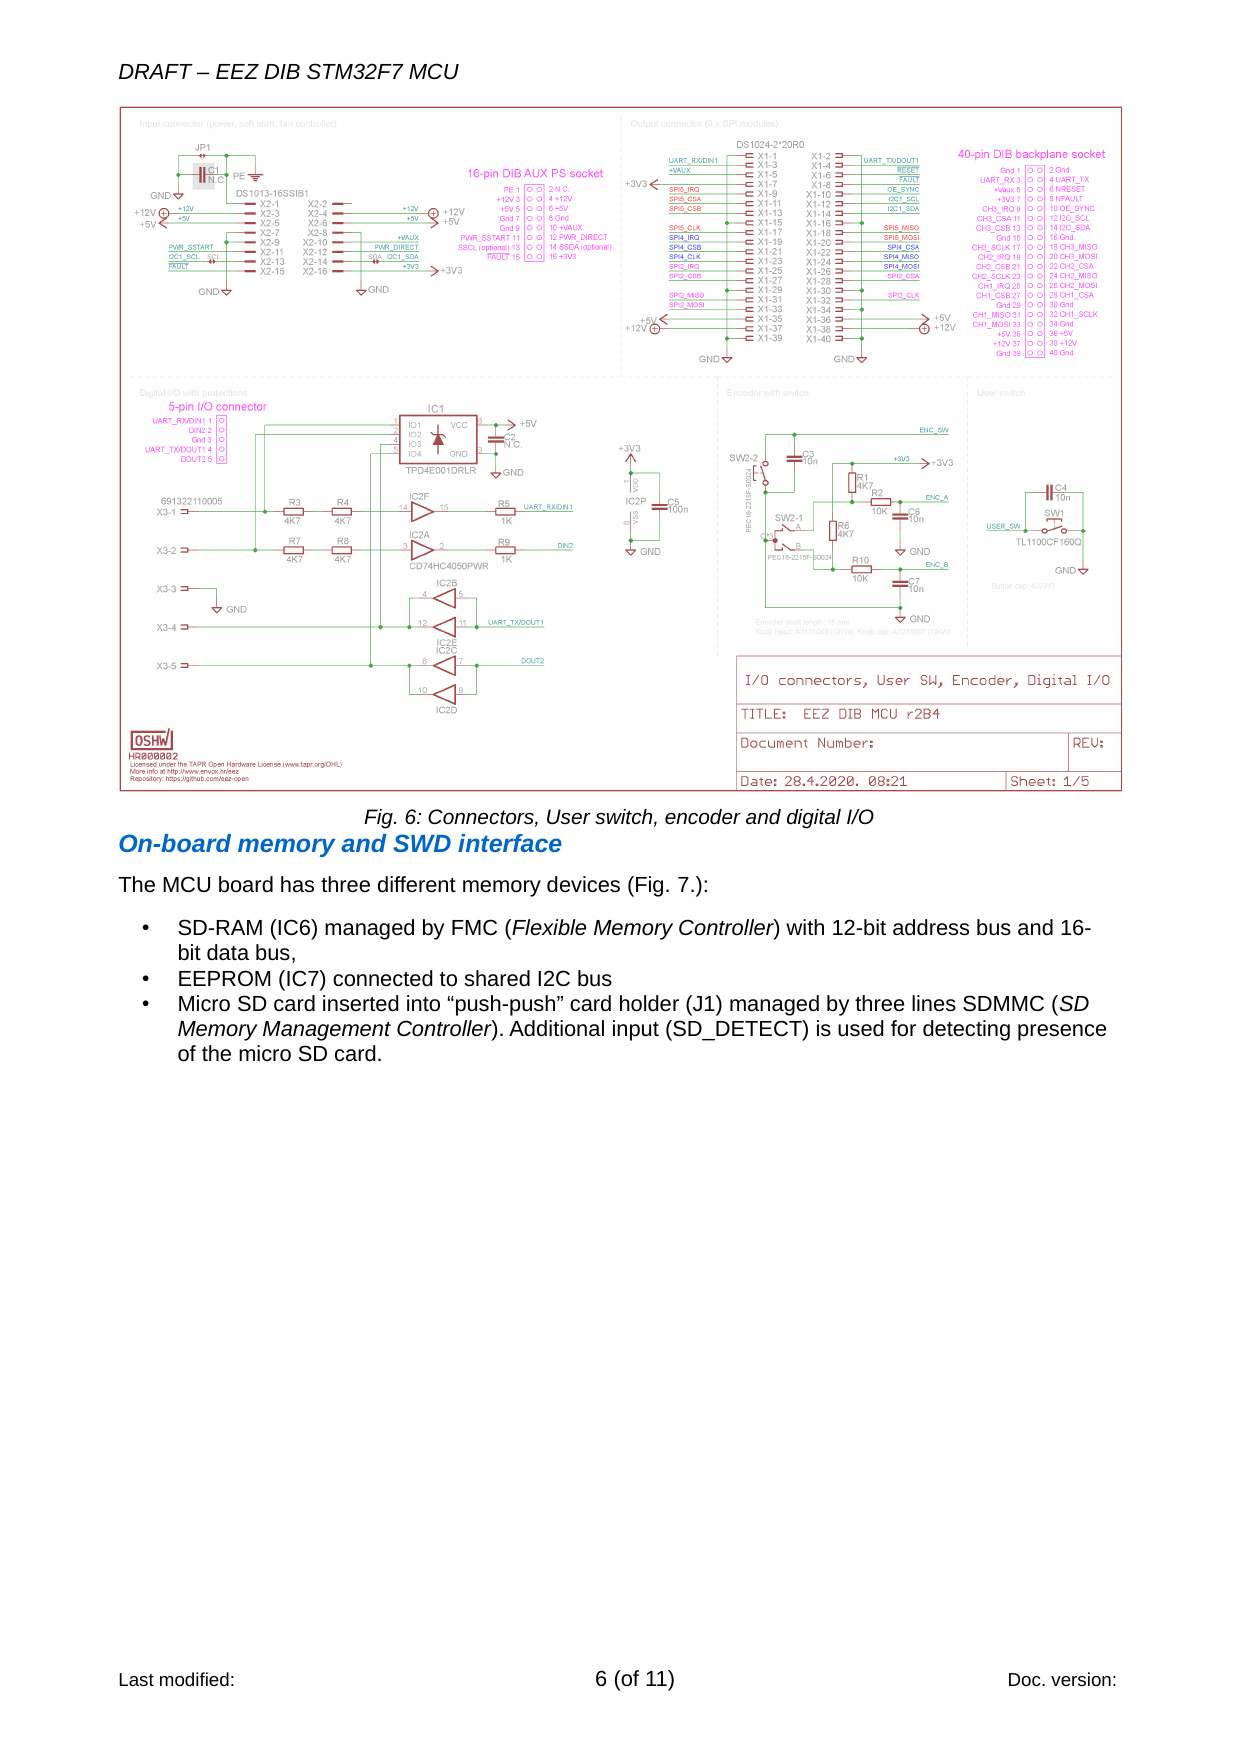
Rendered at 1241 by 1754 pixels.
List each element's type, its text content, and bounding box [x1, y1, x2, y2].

list SD-RAM (IC6) managed by FMC (Flexible Memory Controller) with 12-bit address bus and 16-bit data bus, [142, 915, 1110, 965]
list Fig. 6: Connectors, User switch, encoder and digital I/O [118, 793, 1122, 828]
list EEPROM (IC7) connected to shared I2C bus [142, 965, 1110, 991]
picture [118, 106, 1123, 793]
text The MCU board has three different memory devices (Fig. 7.): [118, 872, 1122, 897]
list Micro SD card inserted into “push-push” card holder (J1) managed by three lines SDMMC (SD Memory Management Controller). Additional input (SD_DETECT) is used for detecting presence of the micro SD card. [142, 991, 1110, 1066]
subtitle On-board memory and SWD interface [118, 828, 1122, 857]
